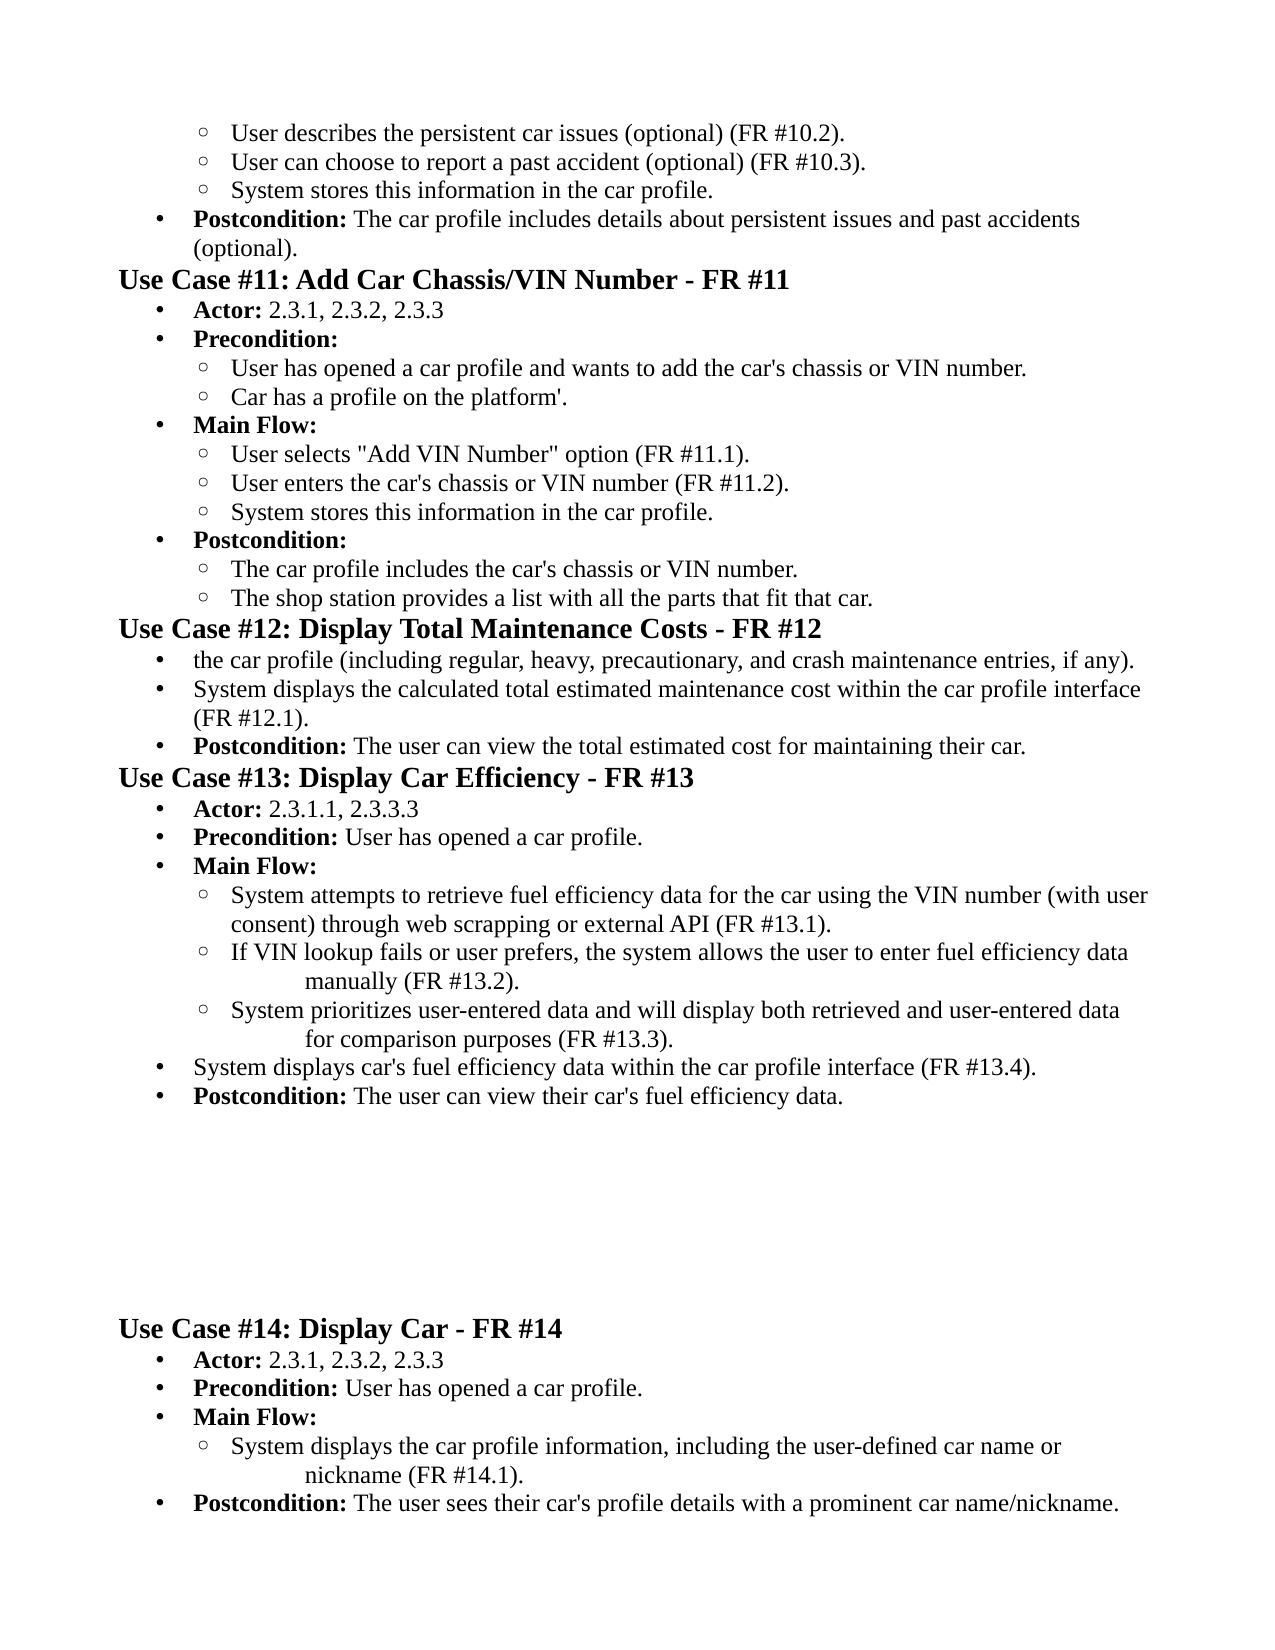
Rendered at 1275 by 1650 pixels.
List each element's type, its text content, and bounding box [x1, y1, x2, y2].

text Use Case #13: Display Car Efficiency - FR #13 [118, 760, 1157, 794]
list Precondition: [156, 324, 1157, 353]
text Use Case #12: Display Total Maintenance Costs - FR #12 [118, 612, 1157, 645]
text Use Case #11: Add Car Chassis/VIN Number - FR #11 [118, 262, 1157, 295]
list User enters the car's chassis or VIN number (FR #11.2). [193, 468, 1157, 497]
list Actor: 2.3.1, 2.3.2, 2.3.3 [156, 295, 1157, 324]
list User describes the persistent car issues (optional) (FR #10.2). [193, 118, 1157, 147]
list Precondition: User has opened a car profile. [156, 1373, 1157, 1402]
list System displays the car profile information, including the user-defined car name or nickname (FR #14.1). [193, 1431, 1157, 1488]
list Main Flow: [156, 1402, 1157, 1431]
list System stores this information in the car profile. [193, 497, 1157, 525]
list Main Flow: [156, 851, 1157, 880]
list Actor: 2.3.1.1, 2.3.3.3 [156, 794, 1157, 822]
list Car has a profile on the platform'. [193, 382, 1157, 410]
list Postcondition: The user sees their car's profile details with a prominent car name/nickname. [156, 1488, 1157, 1517]
list Postcondition: [156, 525, 1157, 554]
list System stores this information in the car profile. [193, 176, 1157, 204]
list System displays car's fuel efficiency data within the car profile interface (FR #13.4). [156, 1052, 1157, 1081]
list User can choose to report a past accident (optional) (FR #10.3). [193, 147, 1157, 176]
list System displays the calculated total estimated maintenance cost within the car profile interface (FR #12.1). [156, 674, 1157, 731]
list Actor: 2.3.1, 2.3.2, 2.3.3 [156, 1345, 1157, 1373]
list User selects "Add VIN Number" option (FR #11.1). [193, 439, 1157, 468]
list If VIN lookup fails or user prefers, the system allows the user to enter fuel efficiency data manually (FR #13.2). [193, 937, 1157, 995]
list System attempts to retrieve fuel efficiency data for the car using the VIN number (with user consent) through web scrapping or external API (FR #13.1). [193, 880, 1157, 937]
list Main Flow: [156, 410, 1157, 439]
text Use Case #14: Display Car - FR #14 [118, 1311, 1157, 1345]
list Postcondition: The car profile includes details about persistent issues and past accidents (optional). [156, 204, 1157, 262]
list The shop station provides a list with all the parts that fit that car. [193, 583, 1157, 612]
list the car profile (including regular, heavy, precautionary, and crash maintenance entries, if any). [156, 645, 1157, 674]
list User has opened a car profile and wants to add the car's chassis or VIN number. [193, 353, 1157, 382]
list Precondition: User has opened a car profile. [156, 822, 1157, 851]
list Postcondition: The user can view the total estimated cost for maintaining their car. [156, 731, 1157, 760]
list Postcondition: The user can view their car's fuel efficiency data. [156, 1081, 1157, 1110]
list The car profile includes the car's chassis or VIN number. [193, 554, 1157, 583]
list System prioritizes user-entered data and will display both retrieved and user-entered data for comparison purposes (FR #13.3). [193, 995, 1157, 1052]
